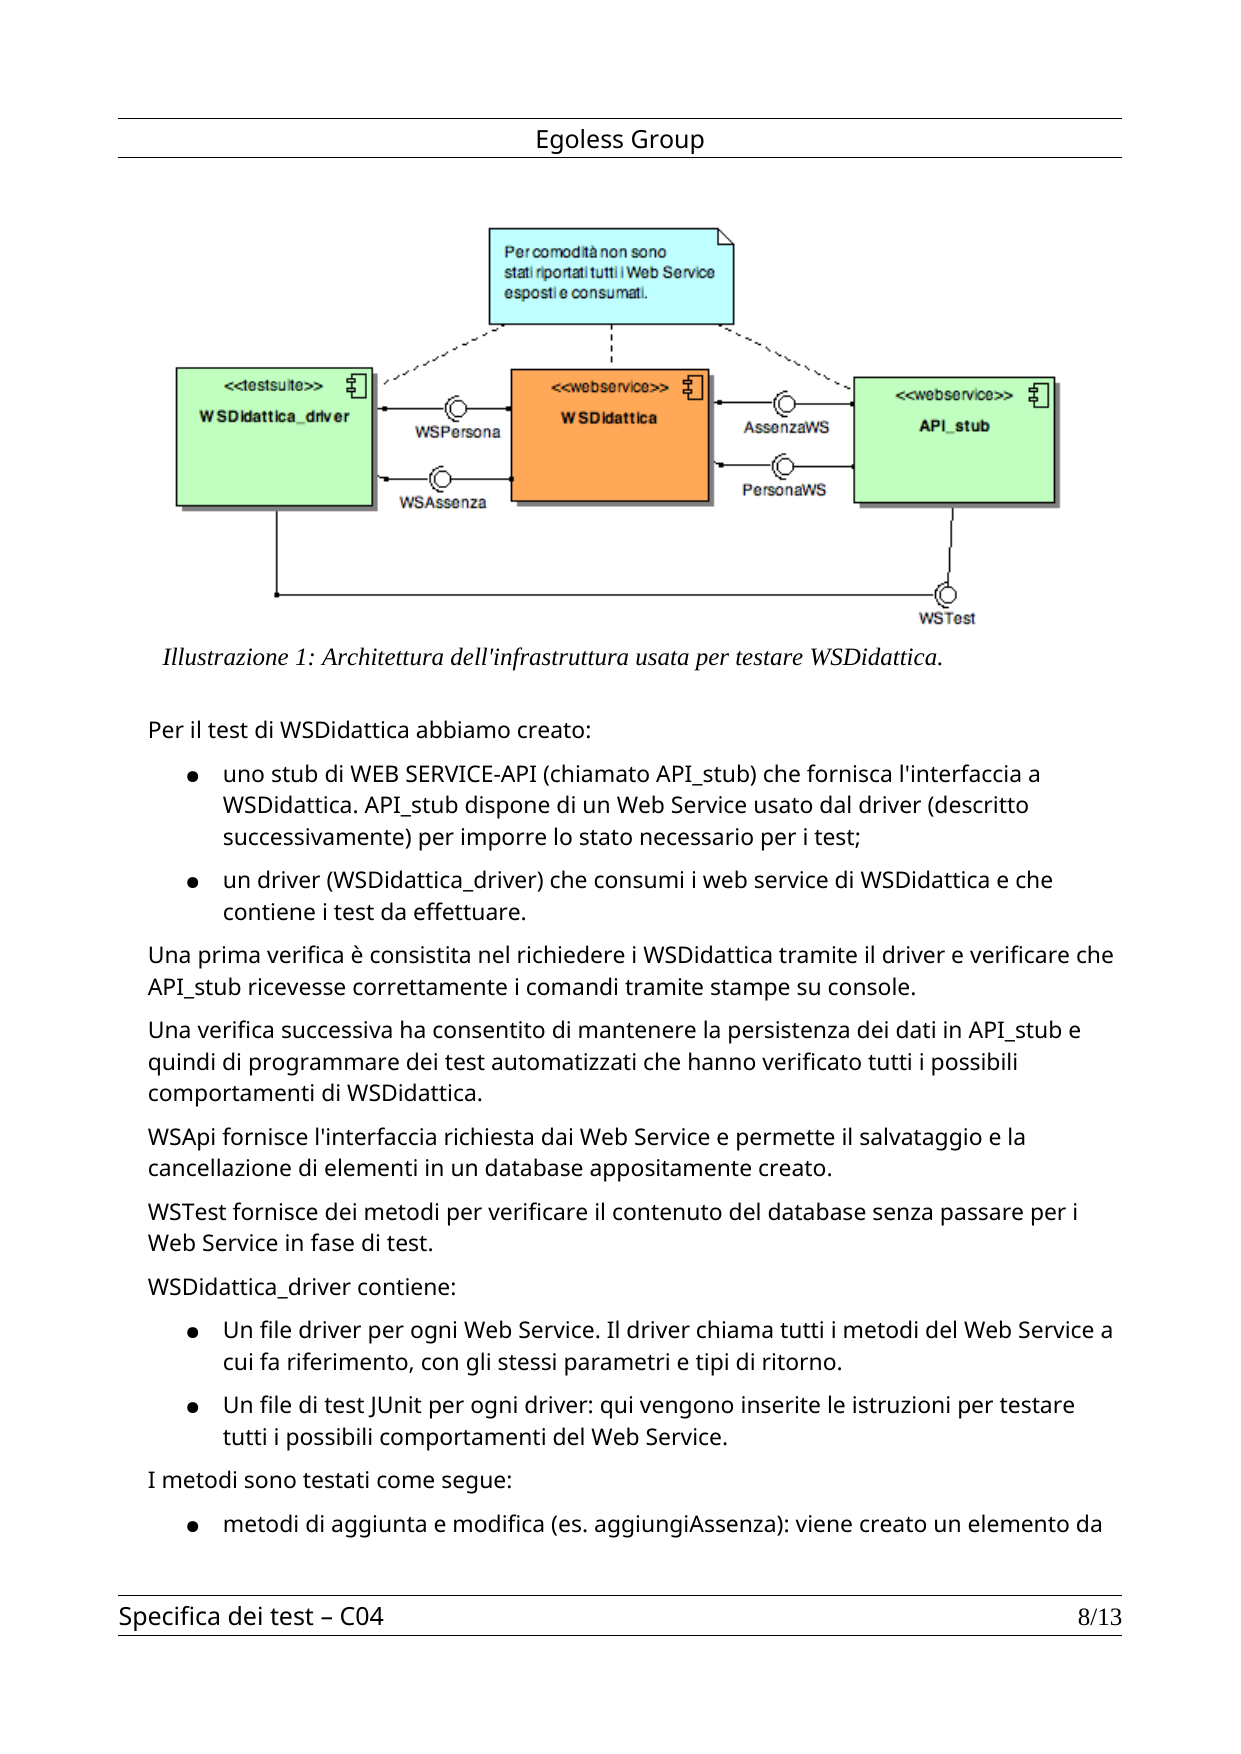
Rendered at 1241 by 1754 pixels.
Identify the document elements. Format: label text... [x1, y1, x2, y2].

list Un file di test JUnit per ogni driver: qui vengono inserite le istruzioni per testare tutti i possibili comportamenti del Web Service. [185, 1389, 1122, 1452]
text Illustrazione 1: Architettura dell'infrastruttura usata per testare WSDidattica. [162, 643, 1078, 670]
text WSApi fornisce l'interfaccia richiesta dai Web Service e permette il salvataggio e la cancellazione di elementi in un database appositamente creato. [148, 1120, 1122, 1183]
text I metodi sono testati come segue: [148, 1464, 1122, 1495]
list un driver (WSDidattica_driver) che consumi i web service di WSDidattica e che contiene i test da effettuare. [185, 864, 1122, 927]
text WSDidattica_driver contiene: [148, 1270, 1122, 1302]
text Una verifica successiva ha consentito di mantenere la persistenza dei dati in API_stub e quindi di programmare dei test automatizzati che hanno verificato tutti i possibili comportamenti di WSDidattica. [148, 1014, 1122, 1108]
list uno stub di WEB SERVICE-API (chiamato API_stub) che fornisca l'interfaccia a WSDidattica. API_stub dispone di un Web Service usato dal driver (descritto successivamente) per imporre lo stato necessario per i test; [185, 758, 1122, 852]
text WSTest fornisce dei metodi per verificare il contenuto del database senza passare per i Web Service in fase di test. [148, 1195, 1122, 1258]
list metodi di aggiunta e modifica (es. aggiungiAssenza): viene creato un elemento da [185, 1508, 1122, 1539]
text Per il test di WSDidattica abbiamo creato: [148, 714, 1122, 745]
list Un file driver per ogni Web Service. Il driver chiama tutti i metodi del Web Service a cui fa riferimento, con gli stessi parametri e tipi di ritorno. [185, 1314, 1122, 1377]
picture [162, 200, 1078, 643]
text Una prima verifica è consistita nel richiedere i WSDidattica tramite il driver e verificare che API_stub ricevesse correttamente i comandi tramite stampe su console. [148, 939, 1122, 1002]
